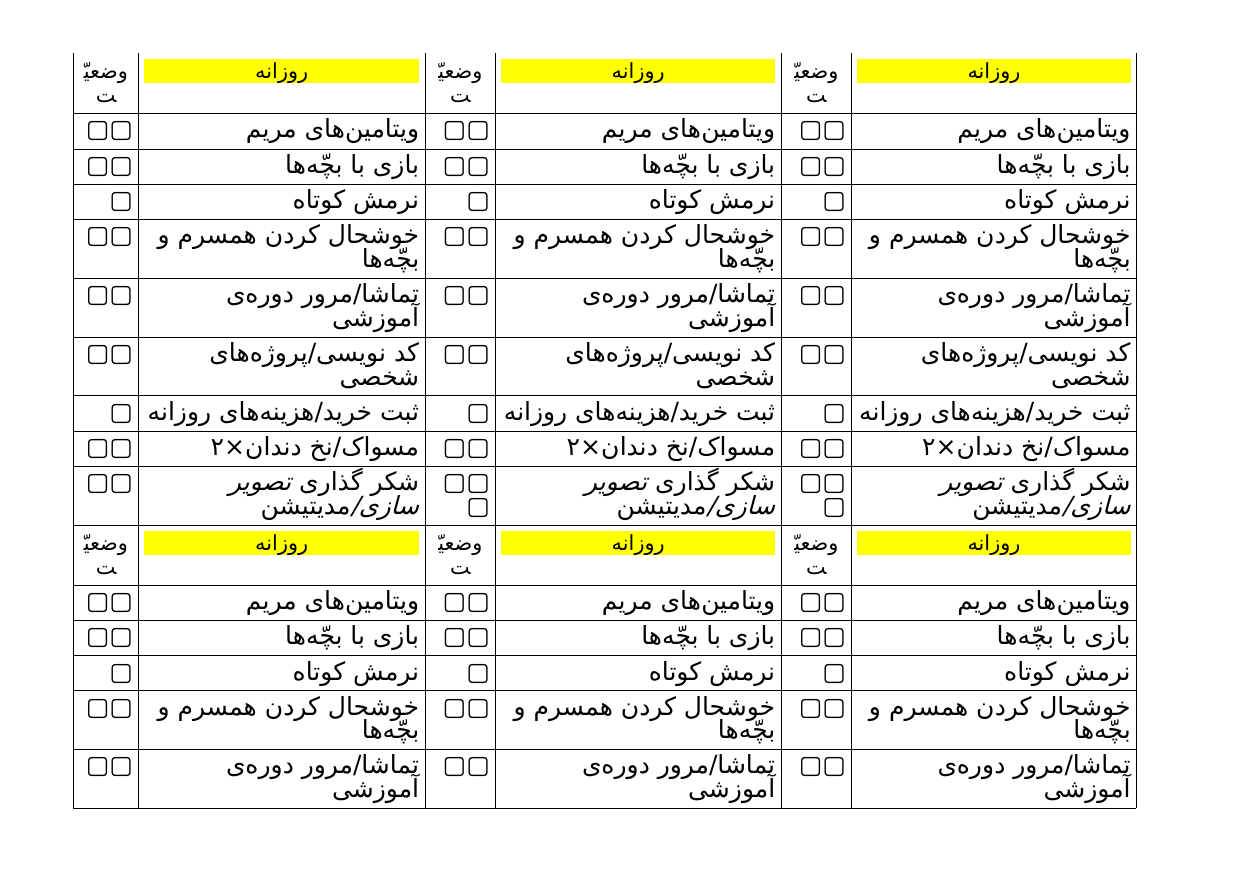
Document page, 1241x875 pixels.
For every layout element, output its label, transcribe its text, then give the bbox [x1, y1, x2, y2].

table_cell ▢▢ [74, 691, 138, 749]
table_cell ▢▢ [782, 279, 851, 337]
table_cell ▢ [74, 185, 138, 219]
table_cell ثبت خرید/هزینه‌های روزانه [496, 396, 781, 431]
table_cell ▢▢ [782, 220, 851, 278]
table_cell نرمش کوتاه [496, 656, 781, 690]
table_header روزانه [139, 53, 425, 113]
table_cell ویتامین‌های مریم [496, 114, 781, 148]
table_cell تماشا/مرور دوره‌ی آموزشی [852, 750, 1136, 808]
table_cell نرمش کوتاه [139, 185, 425, 219]
table_cell وضعیّت [426, 526, 495, 585]
table_cell ▢▢ [426, 621, 495, 655]
table_cell روزانه [852, 526, 1136, 585]
table_cell خوشحال کردن همسرم و بچّه‌ها [852, 691, 1136, 749]
table_cell تماشا/مرور دوره‌ی آموزشی [496, 750, 781, 808]
table_cell ▢▢ [782, 432, 851, 466]
table_cell ویتامین‌های مریم [852, 586, 1136, 620]
table_cell ▢▢ [782, 586, 851, 620]
table_cell ▢ [782, 656, 851, 690]
table_cell ویتامین‌های مریم [139, 114, 425, 148]
table_cell بازی با بچّه‌ها [139, 150, 425, 184]
table_cell ▢▢ [74, 338, 138, 395]
table_cell ▢▢ [426, 114, 495, 148]
table_cell ▢▢ [782, 150, 851, 184]
table_cell نرمش کوتاه [139, 656, 425, 690]
table_cell ▢▢ [782, 338, 851, 395]
table_cell خوشحال کردن همسرم و بچّه‌ها [852, 220, 1136, 278]
table_cell ▢▢ [782, 691, 851, 749]
table_cell ویتامین‌های مریم [496, 586, 781, 620]
table_cell تماشا/مرور دوره‌ی آموزشی [139, 750, 425, 808]
table_cell نرمش کوتاه [852, 656, 1136, 690]
table_header وضعیّت [74, 53, 138, 113]
table_cell ▢ [426, 185, 495, 219]
table_cell ▢▢ [782, 114, 851, 148]
table_header وضعیّت [426, 53, 495, 113]
table_cell خوشحال کردن همسرم و بچّه‌ها [496, 220, 781, 278]
table_cell کد نویسی/پروژه‌های شخصی [852, 338, 1136, 395]
table_cell وضعیّت [782, 526, 851, 585]
table_cell ثبت خرید/هزینه‌های روزانه [139, 396, 425, 431]
table_cell ▢▢ [426, 150, 495, 184]
table_cell ▢▢ [426, 220, 495, 278]
table_cell مسواک/نخ دندان×۲ [139, 432, 425, 466]
table_cell ▢▢ [426, 279, 495, 337]
table_cell ▢ [426, 656, 495, 690]
table_header وضعیّت [782, 53, 851, 113]
table_cell ▢ [74, 396, 138, 431]
table_cell بازی با بچّه‌ها [496, 150, 781, 184]
table_cell شکر گذاری تصویر سازی/مدیتیشن [852, 467, 1136, 525]
table_cell تماشا/مرور دوره‌ی آموزشی [852, 279, 1136, 337]
table_cell ▢ [782, 396, 851, 431]
table_cell کد نویسی/پروژه‌های شخصی [139, 338, 425, 395]
table_cell شکر گذاری تصویر سازی/مدیتیشن [139, 467, 425, 525]
table_cell ▢▢ [74, 586, 138, 620]
table_cell ▢ [74, 656, 138, 690]
table_cell خوشحال کردن همسرم و بچّه‌ها [139, 691, 425, 749]
table_header روزانه [496, 53, 781, 113]
table_cell ▢ [782, 185, 851, 219]
table_cell ▢▢ [426, 338, 495, 395]
table_cell ▢▢ [74, 467, 138, 525]
table_cell مسواک/نخ دندان×۲ [496, 432, 781, 466]
table_cell ▢▢ [74, 114, 138, 148]
table_cell ▢▢ [426, 691, 495, 749]
table_cell بازی با بچّه‌ها [139, 621, 425, 655]
table_cell ثبت خرید/هزینه‌های روزانه [852, 396, 1136, 431]
table_cell ▢▢ [74, 150, 138, 184]
table_cell ▢▢ [426, 750, 495, 808]
table_cell ▢▢ [782, 621, 851, 655]
table_cell مسواک/نخ دندان×۲ [852, 432, 1136, 466]
table_cell ▢▢▢ [426, 467, 495, 525]
table_cell روزانه [139, 526, 425, 585]
table_cell خوشحال کردن همسرم و بچّه‌ها [139, 220, 425, 278]
table_cell ▢▢ [74, 220, 138, 278]
table_header روزانه [852, 53, 1136, 113]
table_cell تماشا/مرور دوره‌ی آموزشی [496, 279, 781, 337]
table_cell ▢▢ [782, 750, 851, 808]
table_cell ▢▢ [74, 621, 138, 655]
table_cell نرمش کوتاه [496, 185, 781, 219]
table_cell ▢▢▢ [782, 467, 851, 525]
table_cell ▢ [426, 396, 495, 431]
table_cell بازی با بچّه‌ها [852, 150, 1136, 184]
table_cell ویتامین‌های مریم [139, 586, 425, 620]
table_cell ویتامین‌های مریم [852, 114, 1136, 148]
table_cell وضعیّت [74, 526, 138, 585]
table_cell ▢▢ [74, 432, 138, 466]
table_cell ▢▢ [426, 586, 495, 620]
table_cell شکر گذاری تصویر سازی/مدیتیشن [496, 467, 781, 525]
table_cell ▢▢ [426, 432, 495, 466]
table_cell تماشا/مرور دوره‌ی آموزشی [139, 279, 425, 337]
table_cell بازی با بچّه‌ها [852, 621, 1136, 655]
table_cell روزانه [496, 526, 781, 585]
table_cell بازی با بچّه‌ها [496, 621, 781, 655]
table_cell خوشحال کردن همسرم و بچّه‌ها [496, 691, 781, 749]
table_cell کد نویسی/پروژه‌های شخصی [496, 338, 781, 395]
table_cell ▢▢ [74, 279, 138, 337]
table_cell نرمش کوتاه [852, 185, 1136, 219]
table_cell ▢▢ [74, 750, 138, 808]
